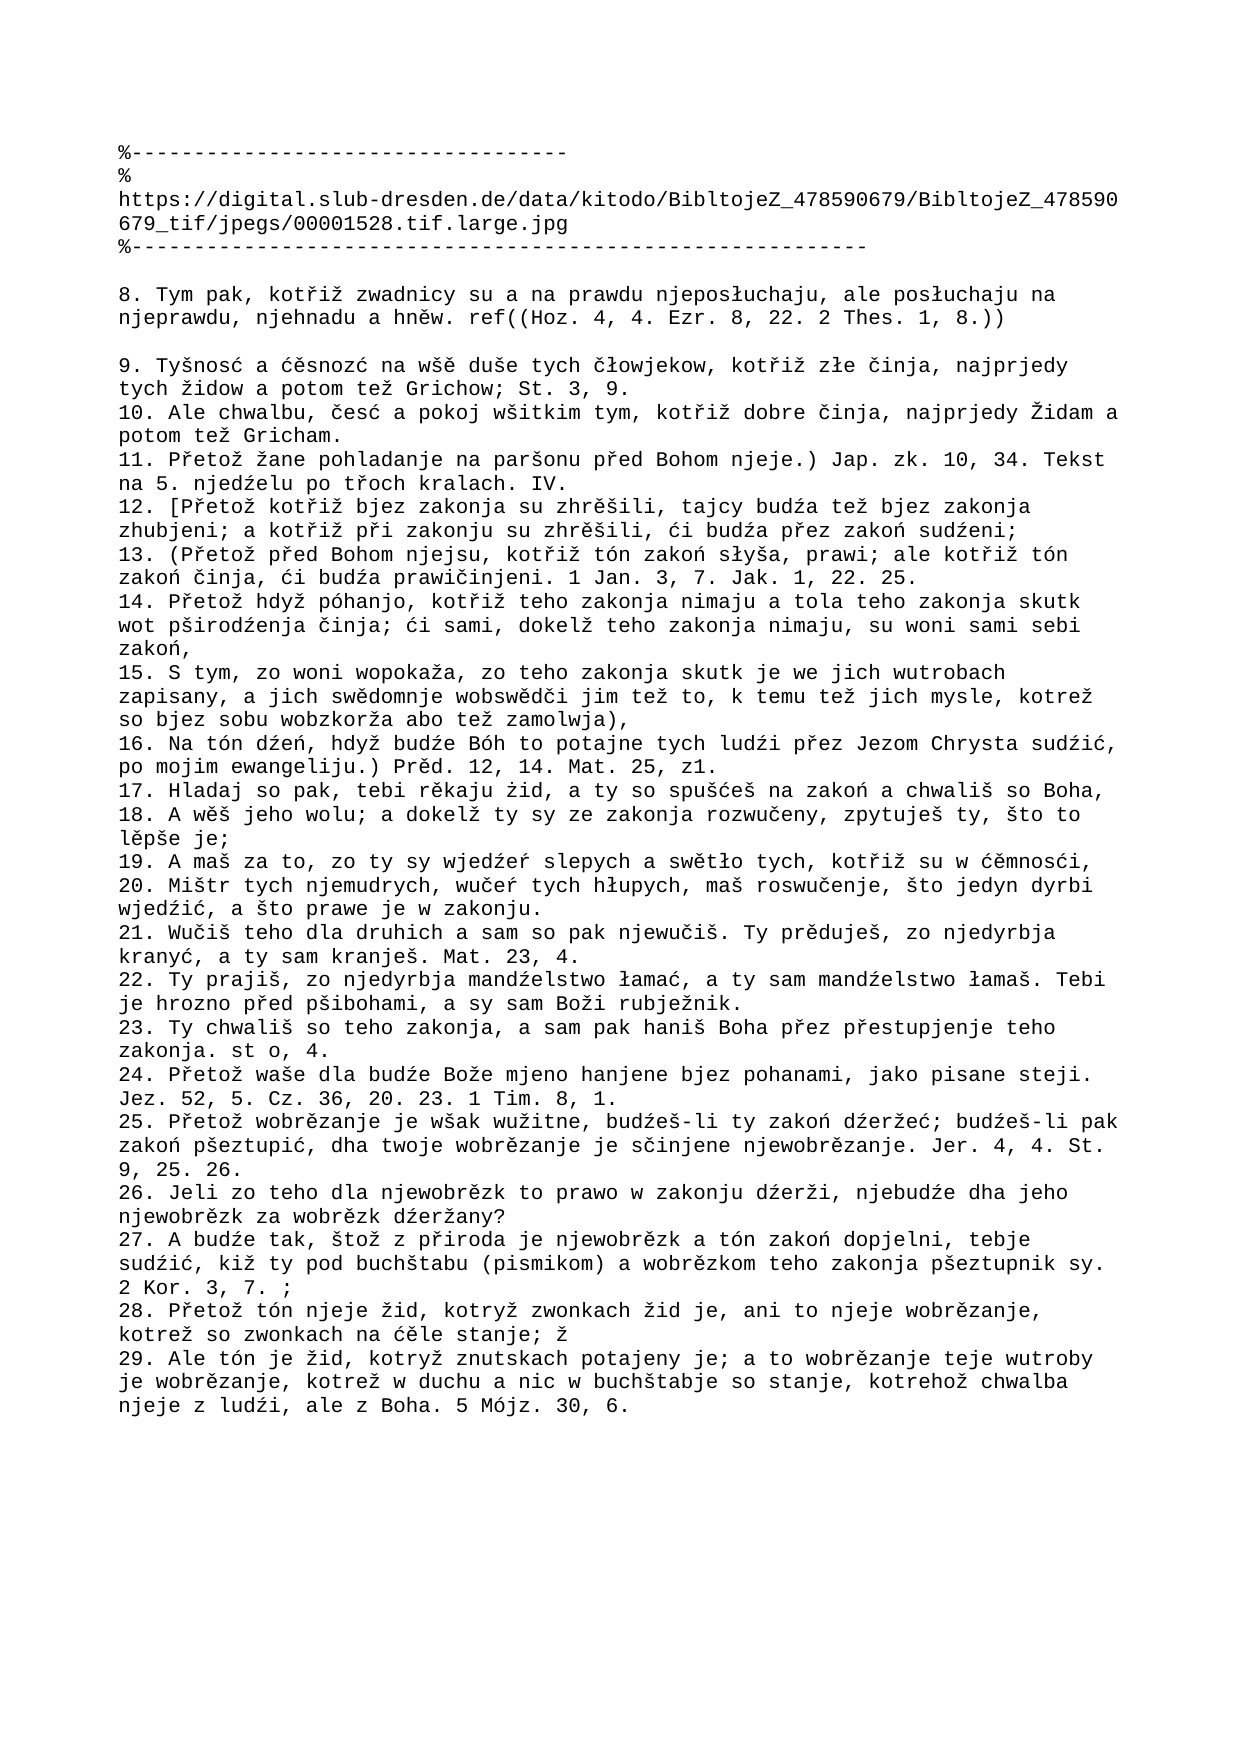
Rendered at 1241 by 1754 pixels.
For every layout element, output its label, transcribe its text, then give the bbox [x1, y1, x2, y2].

text 10. Ale chwalbu, česć a pokoj wšitkim tym, kotřiž dobre činja, najprjedy Židam a potom tež Gricham. [118, 402, 1122, 449]
text 8. Tym pak, kotřiž zwadnicy su a na prawdu njeposłuchaju, ale posłuchaju na njeprawdu, njehnadu a hněw. ref((Hoz. 4, 4. Ezr. 8, 22. 2 Thes. 1, 8.)) [118, 284, 1122, 331]
text 28. Přetož tón njeje žid, kotryž zwonkach žid je, ani to njeje wobrězanje, kotrež so zwonkach na ćěle stanje; ž [118, 1300, 1122, 1348]
text 27. A budźe tak, štož z přiroda je njewobrězk a tón zakoń dopjelni, tebje sudźić, kiž ty pod buchštabu (pismikom) a wobrězkom teho zakonja pšeztupnik sy. 2 Kor. 3, 7. ; [118, 1229, 1122, 1300]
text 11. Přetož žane pohladanje na paršonu před Bohom njeje.) Jap. zk. 10, 34. Tekst na 5. njedźelu po třoch kralach. IV. [118, 449, 1122, 496]
text 12. [Přetož kotřiž bjez zakonja su zhrěšili, tajcy budźa tež bjez zakonja zhubjeni; a kotřiž při zakonju su zhrěšili, ći budźa přez zakoń sudźeni; [118, 496, 1122, 544]
text 29. Ale tón je žid, kotryž znutskach potajeny je; a to wobrězanje teje wutroby je wobrězanje, kotrež w duchu a nic w buchštabje so stanje, kotrehož chwalba njeje z ludźi, ale z Boha. 5 Mójz. 30, 6. [118, 1348, 1122, 1419]
text 21. Wučiš teho dla druhich a sam so pak njewučiš. Ty prěduješ, zo njedyrbja kranyć, a ty sam kranješ. Mat. 23, 4. [118, 922, 1122, 969]
text 16. Na tón dźeń, hdyž budźe Bóh to potajne tych ludźi přez Jezom Chrysta sudźić, po mojim ewangeliju.) Prěd. 12, 14. Mat. 25, z1. [118, 733, 1122, 780]
text 19. A maš za to, zo ty sy wjedźeŕ slepych a swětło tych, kotřiž su w ćěmnosći, [118, 851, 1122, 875]
text %----------------------------------------------------------- [118, 236, 1122, 260]
text 18. A wěš jeho wolu; a dokelž ty sy ze zakonja rozwučeny, zpytuješ ty, što to lěpše je; [118, 804, 1122, 851]
text 24. Přetož waše dla budźe Bože mjeno hanjene bjez pohanami, jako pisane steji. Jez. 52, 5. Cz. 36, 20. 23. 1 Tim. 8, 1. [118, 1064, 1122, 1111]
text 15. S tym, zo woni wopokaža, zo teho zakonja skutk je we jich wutrobach zapisany, a jich swědomnje wobswědči jim tež to, k temu tež jich mysle, kotrež so bjez sobu wobzkorža abo tež zamolwja), [118, 662, 1122, 733]
text % https://digital.slub-dresden.de/data/kitodo/BibltojeZ_478590679/BibltojeZ_478590679_tif/jpegs/00001528.tif.large.jpg [118, 165, 1122, 236]
text 26. Jeli zo teho dla njewobrězk to prawo w zakonju dźerži, njebudźe dha jeho njewobrězk za wobrězk dźeržany? [118, 1182, 1122, 1229]
text 9. Tyšnosć a ćěsnozć na wšě duše tych čłowjekow, kotřiž złe činja, najprjedy tych židow a potom tež Grichow; St. 3, 9. [118, 354, 1122, 402]
text 14. Přetož hdyž póhanjo, kotřiž teho zakonja nimaju a tola teho zakonja skutk wot pširodźenja činja; ći sami, dokelž teho zakonja nimaju, su woni sami sebi zakoń, [118, 591, 1122, 662]
text 25. Přetož wobrězanje je wšak wužitne, budźeš-li ty zakoń dźeržeć; budźeš-li pak zakoń pšeztupić, dha twoje wobrězanje je sčinjene njewobrězanje. Jer. 4, 4. St. 9, 25. 26. [118, 1111, 1122, 1182]
text %----------------------------------- [118, 142, 1122, 165]
text 23. Ty chwališ so teho zakonja, a sam pak haniš Boha přez přestupjenje teho zakonja. st o, 4. [118, 1017, 1122, 1064]
text 20. Mištr tych njemudrych, wučeŕ tych hłupych, maš roswučenje, što jedyn dyrbi wjedźić, a što prawe je w zakonju. [118, 875, 1122, 922]
text 17. Hladaj so pak, tebi rěkaju żid, a ty so spušćeš na zakoń a chwališ so Boha, [118, 780, 1122, 804]
text 13. (Přetož před Bohom njejsu, kotřiž tón zakoń słyša, prawi; ale kotřiž tón zakoń činja, ći budźa prawičinjeni. 1 Jan. 3, 7. Jak. 1, 22. 25. [118, 544, 1122, 591]
text 22. Ty prajiš, zo njedyrbja mandźelstwo łamać, a ty sam mandźelstwo łamaš. Tebi je hrozno před pšibohami, a sy sam Boži rubježnik. [118, 969, 1122, 1017]
